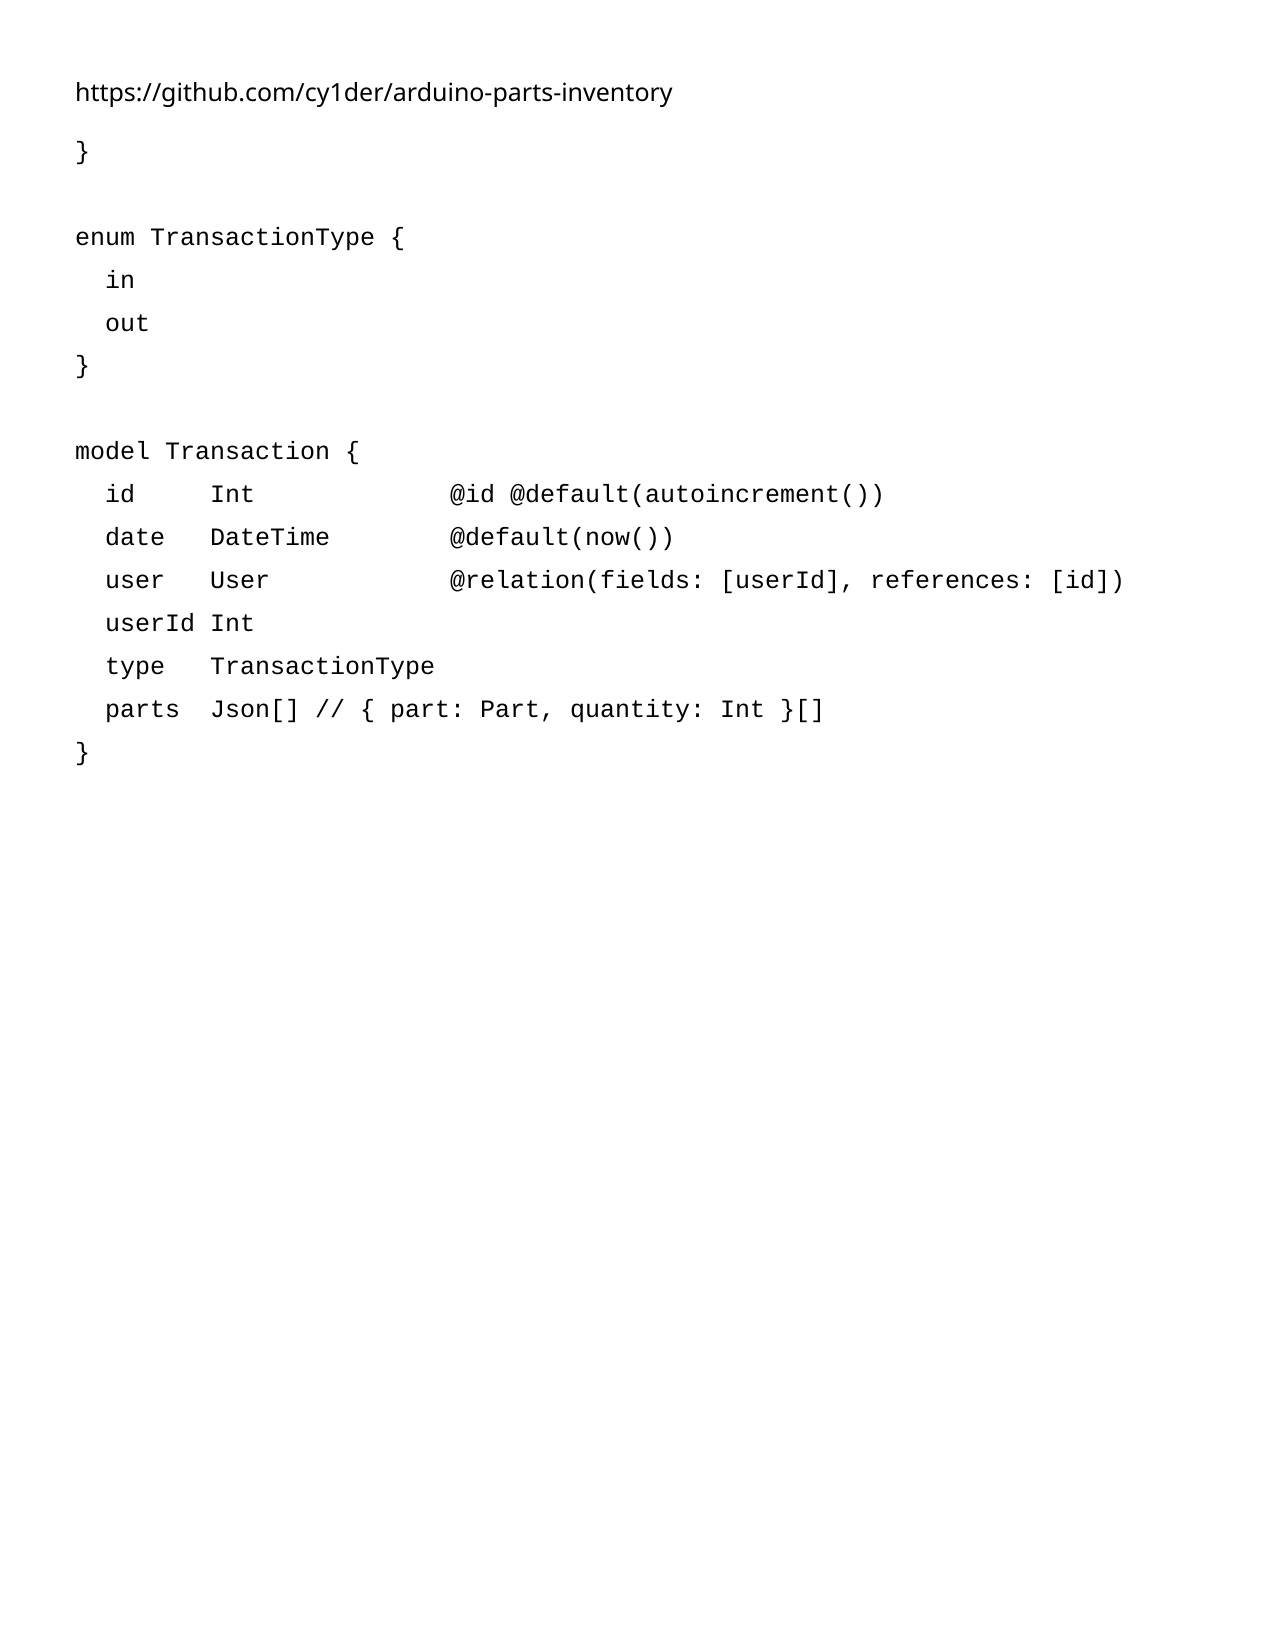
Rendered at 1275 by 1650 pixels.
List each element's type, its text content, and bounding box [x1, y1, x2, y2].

text parts Json[] // { part: Part, quantity: Int }[] [75, 696, 1200, 725]
text userId Int [75, 611, 1200, 639]
text user User @relation(fields: [userId], references: [id]) [75, 568, 1200, 596]
text type TransactionType [75, 653, 1200, 682]
text } [75, 739, 1200, 768]
text model Transaction { [75, 439, 1200, 467]
text out [75, 310, 1200, 338]
text } [75, 138, 1200, 167]
text } [75, 353, 1200, 381]
text in [75, 267, 1200, 296]
text enum TransactionType { [75, 224, 1200, 253]
text id Int @id @default(autoincrement()) [75, 482, 1200, 510]
text date DateTime @default(now()) [75, 525, 1200, 553]
